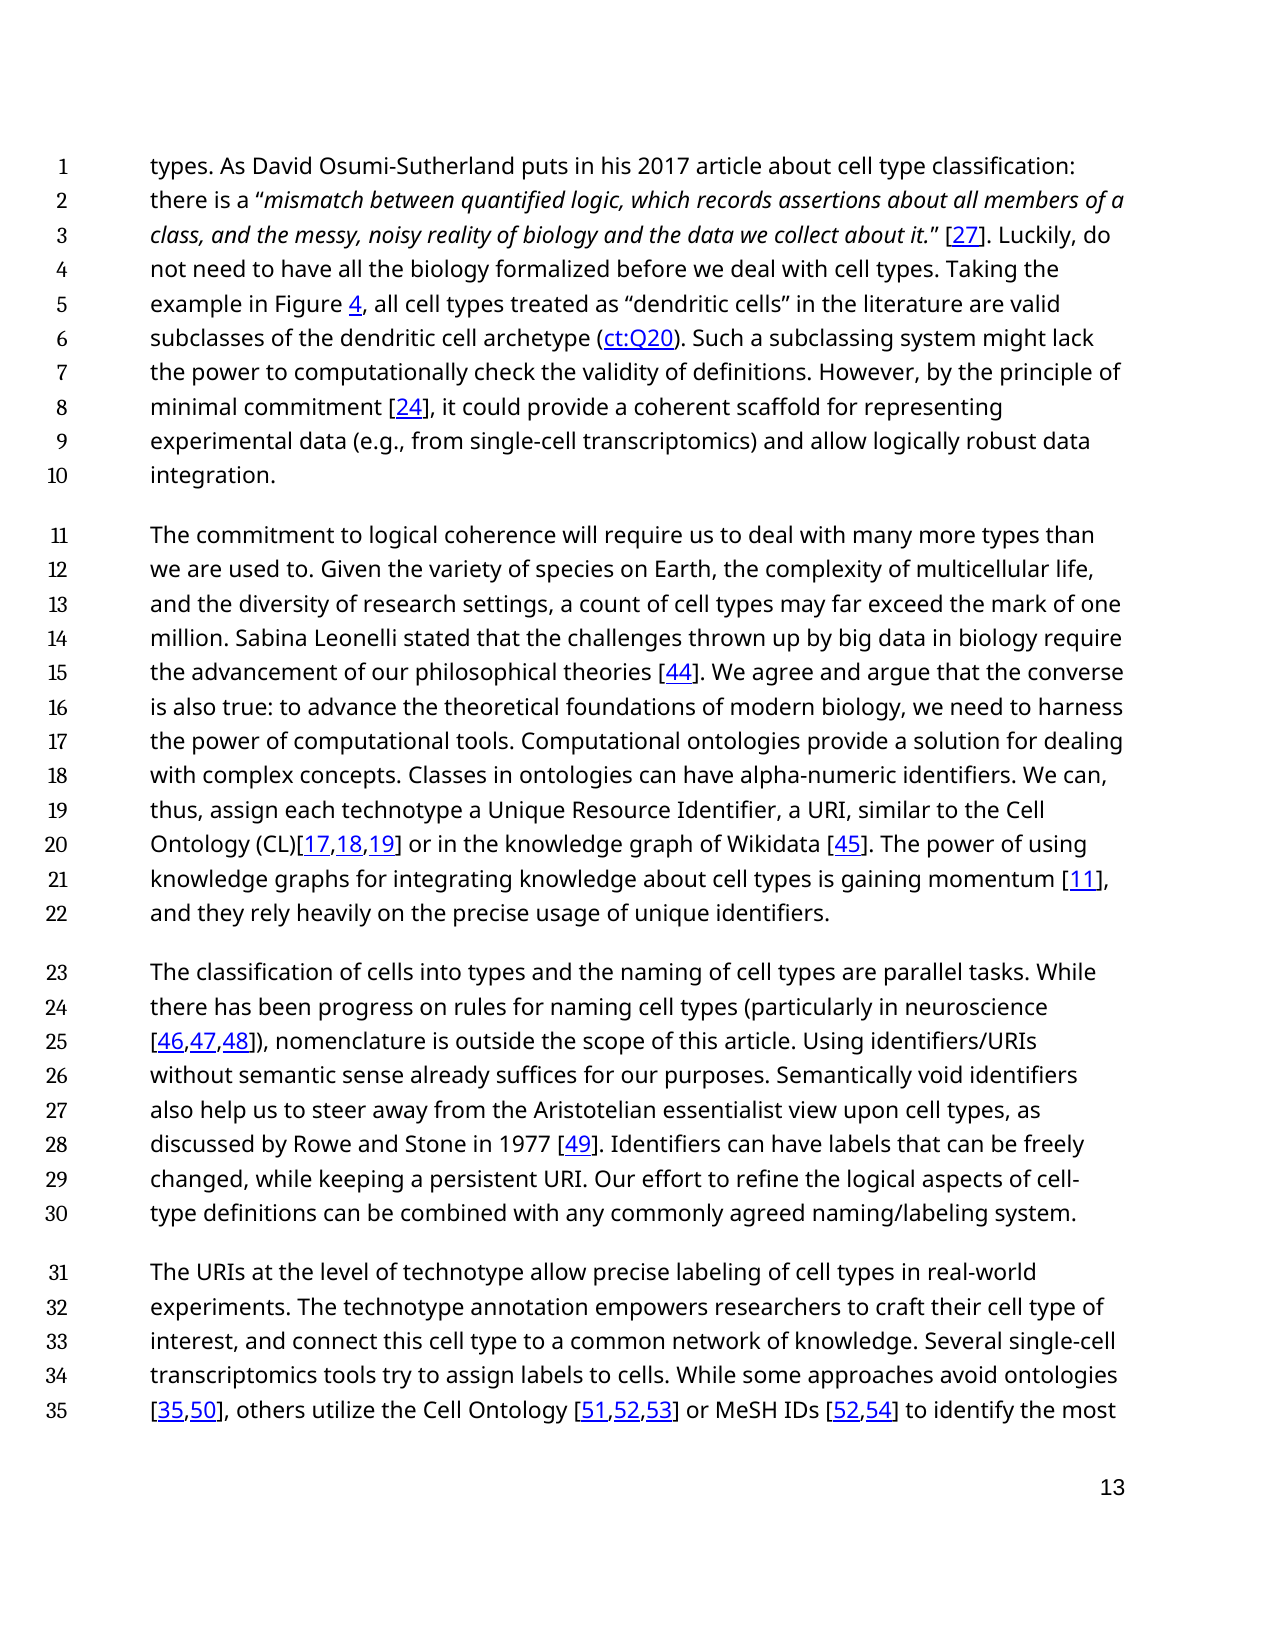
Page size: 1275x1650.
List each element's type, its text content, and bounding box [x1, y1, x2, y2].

text The classification of cells into types and the naming of cell types are parallel tasks. While there has been progress on rules for naming cell types (particularly in neuroscience [46,47,48]), nomenclature is outside the scope of this article. Using identifiers/URIs without semantic sense already suffices for our purposes. Semantically void identifiers also help us to steer away from the Aristotelian essentialist view upon cell types, as discussed by Rowe and Stone in 1977 [49]. Identifiers can have labels that can be freely changed, while keeping a persistent URI. Our effort to refine the logical aspects of cell-type definitions can be combined with any commonly agreed naming/labeling system. [150, 956, 1125, 1228]
text The URIs at the level of technotype allow precise labeling of cell types in real-world experiments. The technotype annotation empowers researchers to craft their cell type of interest, and connect this cell type to a common network of knowledge. Several single-cell transcriptomics tools try to assign labels to cells. While some approaches avoid ontologies [35,50], others utilize the Cell Ontology [51,52,53] or MeSH IDs [52,54] to identify the most [150, 1256, 1125, 1425]
text The commitment to logical coherence will require us to deal with many more types than we are used to. Given the variety of species on Earth, the complexity of multicellular life, and the diversity of research settings, a count of cell types may far exceed the mark of one million. Sabina Leonelli stated that the challenges thrown up by big data in biology require the advancement of our philosophical theories [44]. We agree and argue that the converse is also true: to advance the theoretical foundations of modern biology, we need to harness the power of computational tools. Computational ontologies provide a solution for dealing with complex concepts. Classes in ontologies can have alpha-numeric identifiers. We can, thus, assign each technotype a Unique Resource Identifier, a URI, similar to the Cell Ontology (CL)[17,18,19] or in the knowledge graph of Wikidata [45]. The power of using knowledge graphs for integrating knowledge about cell types is gaining momentum [11], and they rely heavily on the precise usage of unique identifiers. [150, 519, 1125, 928]
text types. As David Osumi-Sutherland puts in his 2017 article about cell type classification: there is a “mismatch between quantified logic, which records assertions about all members of a class, and the messy, noisy reality of biology and the data we collect about it.” [27]. Luckily, do not need to have all the biology formalized before we deal with cell types. Taking the example in Figure 4, all cell types treated as “dendritic cells” in the literature are valid subclasses of the dendritic cell archetype (ct:Q20). Such a subclassing system might lack the power to computationally check the validity of definitions. However, by the principle of minimal commitment [24], it could provide a coherent scaffold for representing experimental data (e.g., from single-cell transcriptomics) and allow logically robust data integration. [150, 150, 1125, 491]
